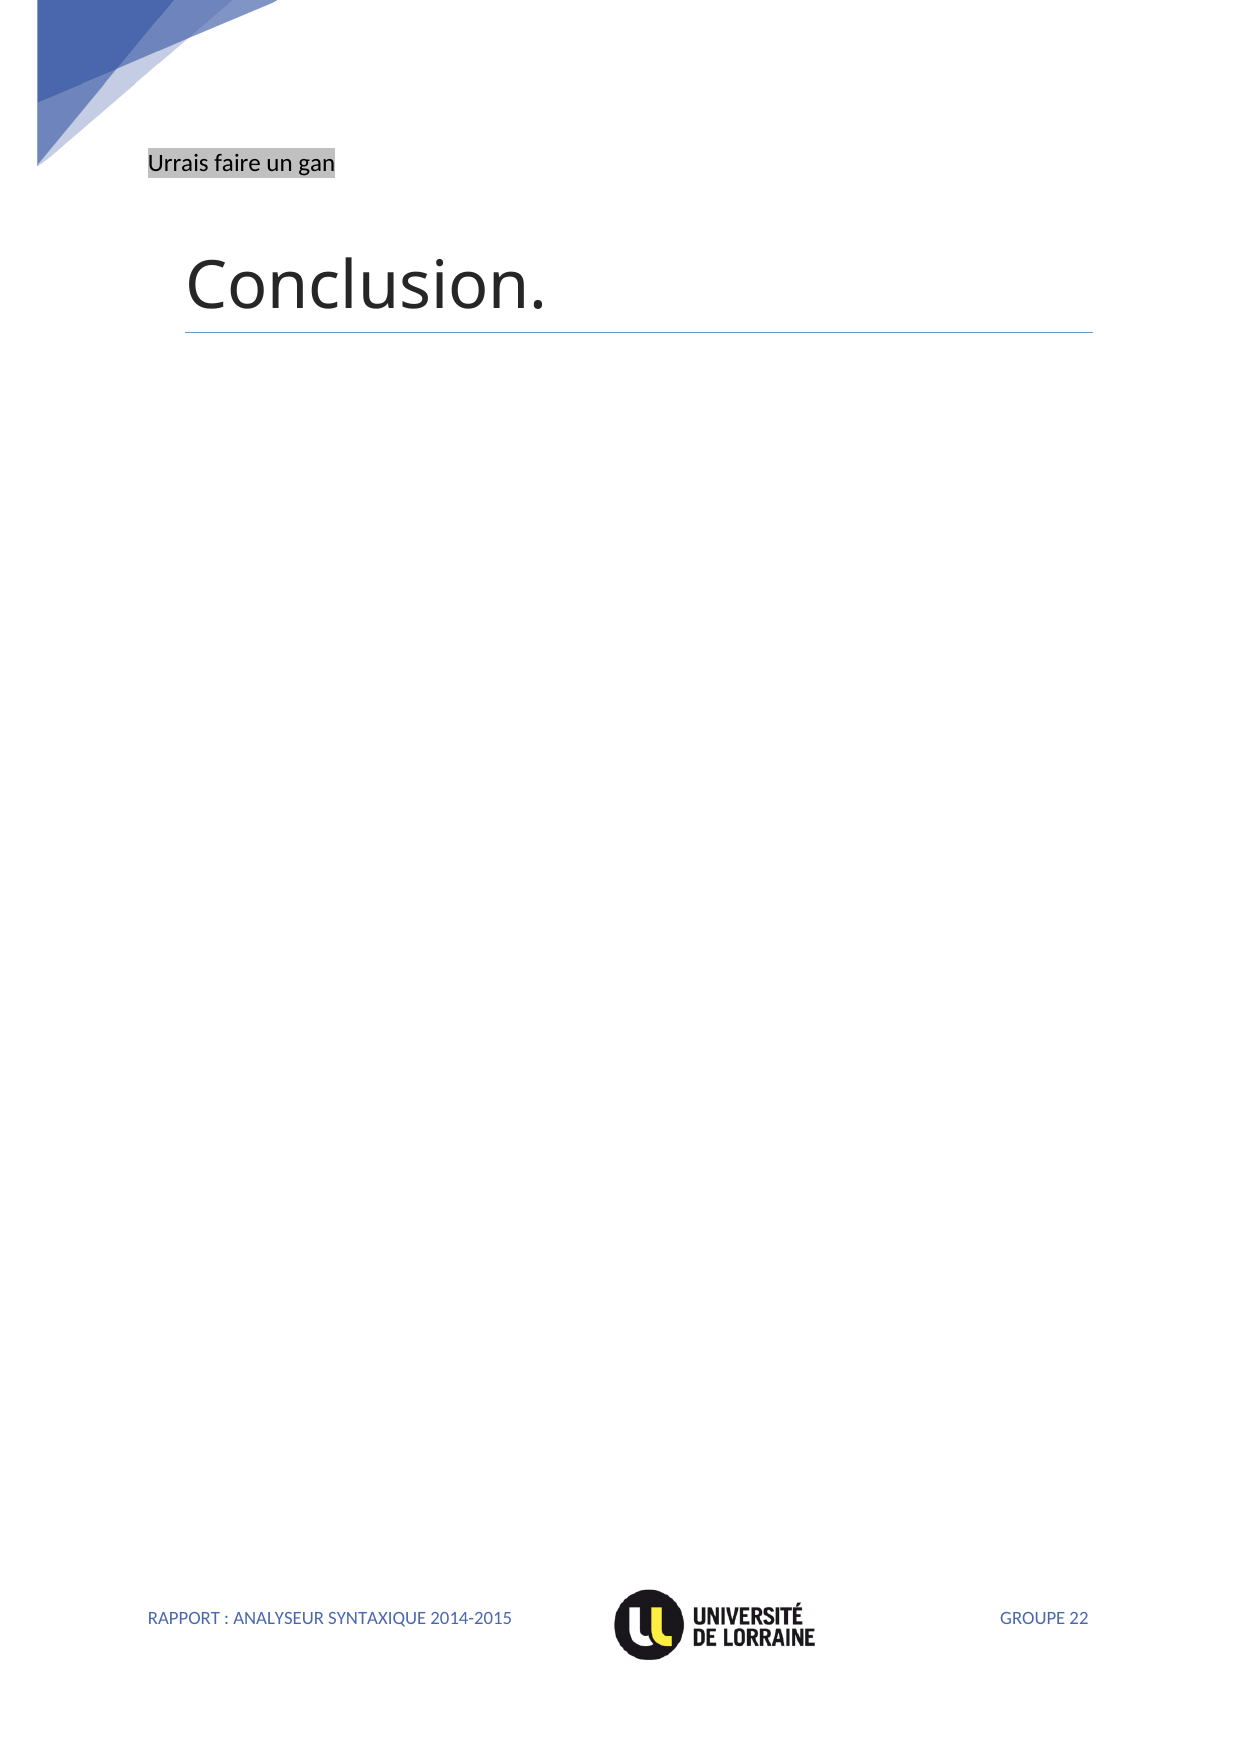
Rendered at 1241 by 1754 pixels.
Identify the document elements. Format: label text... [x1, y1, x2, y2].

text Urrais faire un gan [148, 148, 1093, 178]
subtitle Conclusion. [185, 237, 1093, 332]
